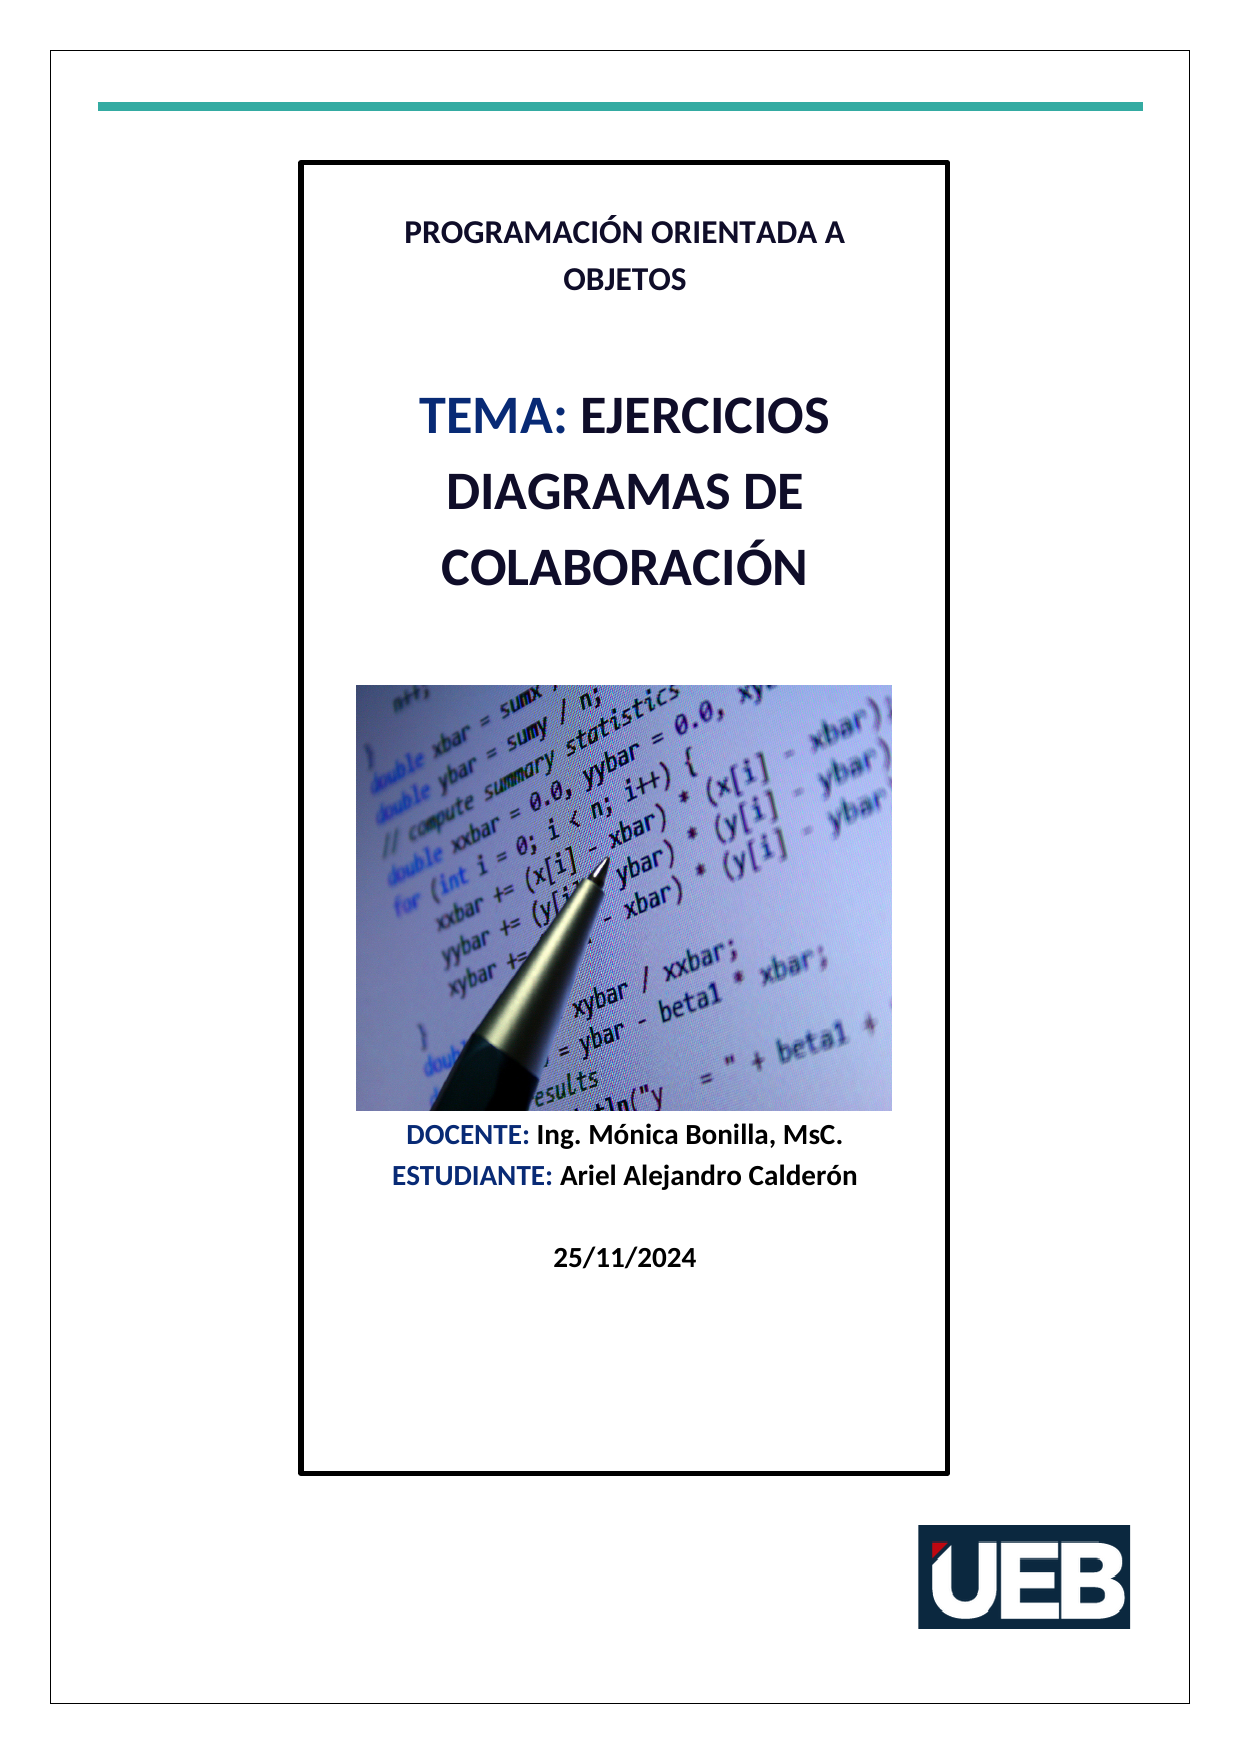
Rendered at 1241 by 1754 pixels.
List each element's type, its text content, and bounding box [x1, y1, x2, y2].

text DOCENTE: Ing. Mónica Bonilla, MsC. [356, 767, 893, 1152]
text ESTUDIANTE: Ariel Alejandro Calderón [356, 1157, 893, 1193]
picture [918, 1525, 1131, 1629]
text TEMA: Ejercicios DIAGRAMAS DE COLABORACIÓN [356, 381, 893, 599]
picture [356, 685, 892, 1111]
text Programación Orientada a Objetos [356, 212, 893, 299]
text 25/11/2024 [356, 1239, 893, 1274]
